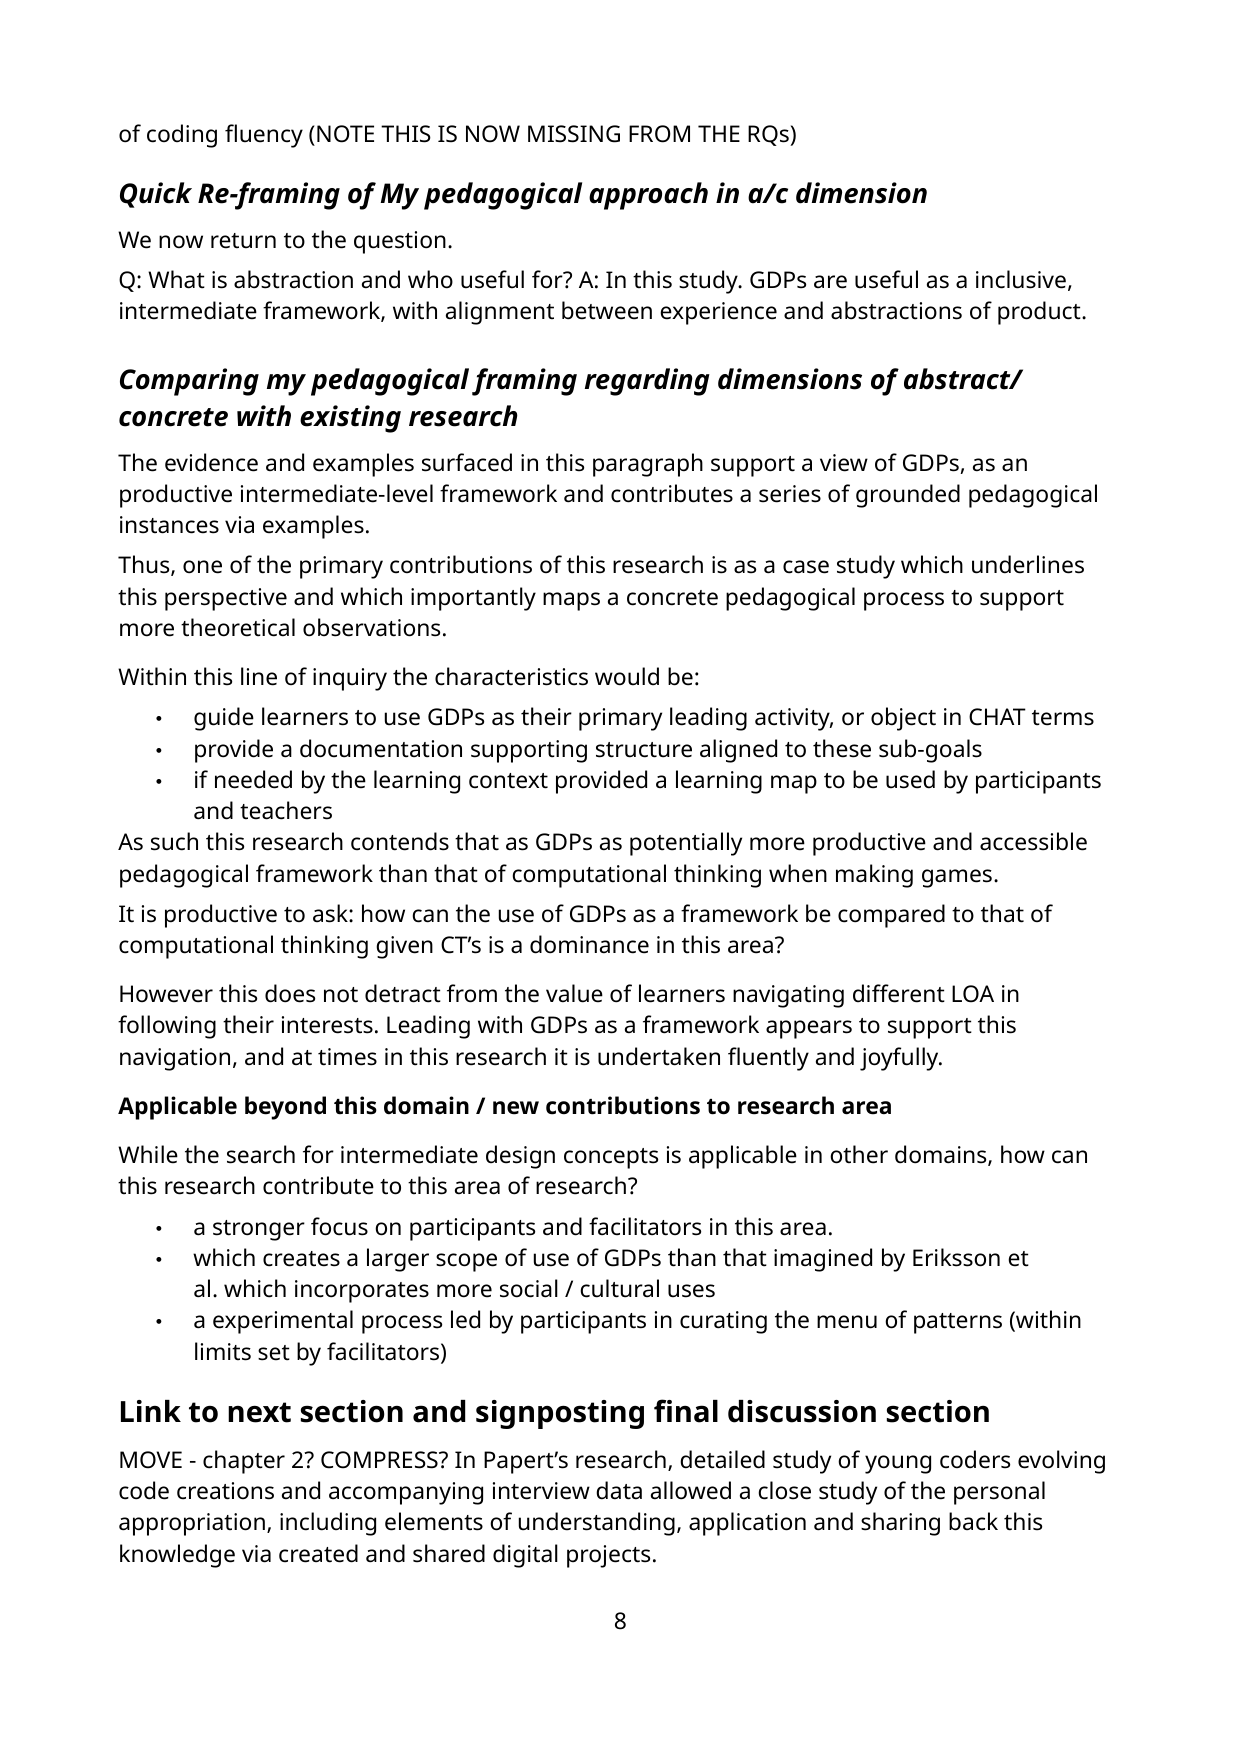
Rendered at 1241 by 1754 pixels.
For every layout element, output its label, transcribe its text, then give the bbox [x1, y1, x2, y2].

text Thus, one of the primary contributions of this research is as a case study which underlines this perspective and which importantly maps a concrete pedagogical process to support more theoretical observations. [118, 549, 1122, 643]
text Within this line of inquiry the characteristics would be: [118, 661, 1122, 692]
text Applicable beyond this domain / new contributions to research area [118, 1090, 1122, 1121]
list a experimental process led by participants in curating the menu of patterns (within limits set by facilitators) [156, 1304, 1122, 1367]
text The evidence and examples surfaced in this paragraph support a view of GDPs, as an productive intermediate-level framework and contributes a series of grounded pedagogical instances via examples. [118, 447, 1122, 540]
list guide learners to use GDPs as their primary leading activity, or object in CHAT terms [156, 701, 1122, 732]
text of coding fluency (NOTE THIS IS NOW MISSING FROM THE RQs) [118, 118, 1122, 149]
list provide a documentation supporting structure aligned to these sub-goals [156, 732, 1122, 764]
text We now return to the question. [118, 224, 1122, 255]
subtitle Comparing my pedagogical framing regarding dimensions of abstract/ concrete with existing research [118, 360, 1122, 434]
text It is productive to ask: how can the use of GDPs as a framework be compared to that of computational thinking given CT’s is a dominance in this area? [118, 898, 1122, 960]
text While the search for intermediate design concepts is applicable in other domains, how can this research contribute to this area of research? [118, 1139, 1122, 1201]
subtitle Quick Re-framing of My pedagogical approach in a/c dimension [118, 174, 1122, 211]
subtitle Link to next section and signposting final discussion section [118, 1392, 1122, 1431]
text MOVE - chapter 2? COMPRESS? In Papert’s research, detailed study of young coders evolving code creations and accompanying interview data allowed a close study of the personal appropriation, including elements of understanding, application and sharing back this knowledge via created and shared digital projects. [118, 1444, 1122, 1569]
text However this does not detract from the value of learners navigating different LOA in following their interests. Leading with GDPs as a framework appears to support this navigation, and at times in this research it is undertaken fluently and joyfully. [118, 978, 1122, 1072]
list a stronger focus on participants and facilitators in this area. [156, 1210, 1122, 1242]
text Q: What is abstraction and who useful for? A: In this study. GDPs are useful as a inclusive, intermediate framework, with alignment between experience and abstractions of product. [118, 264, 1122, 326]
list which creates a larger scope of use of GDPs than that imagined by Eriksson et al. which incorporates more social / cultural uses [156, 1242, 1122, 1304]
text As such this research contends that as GDPs as potentially more productive and accessible pedagogical framework than that of computational thinking when making games. [118, 826, 1122, 889]
list if needed by the learning context provided a learning map to be used by participants and teachers [156, 764, 1122, 826]
